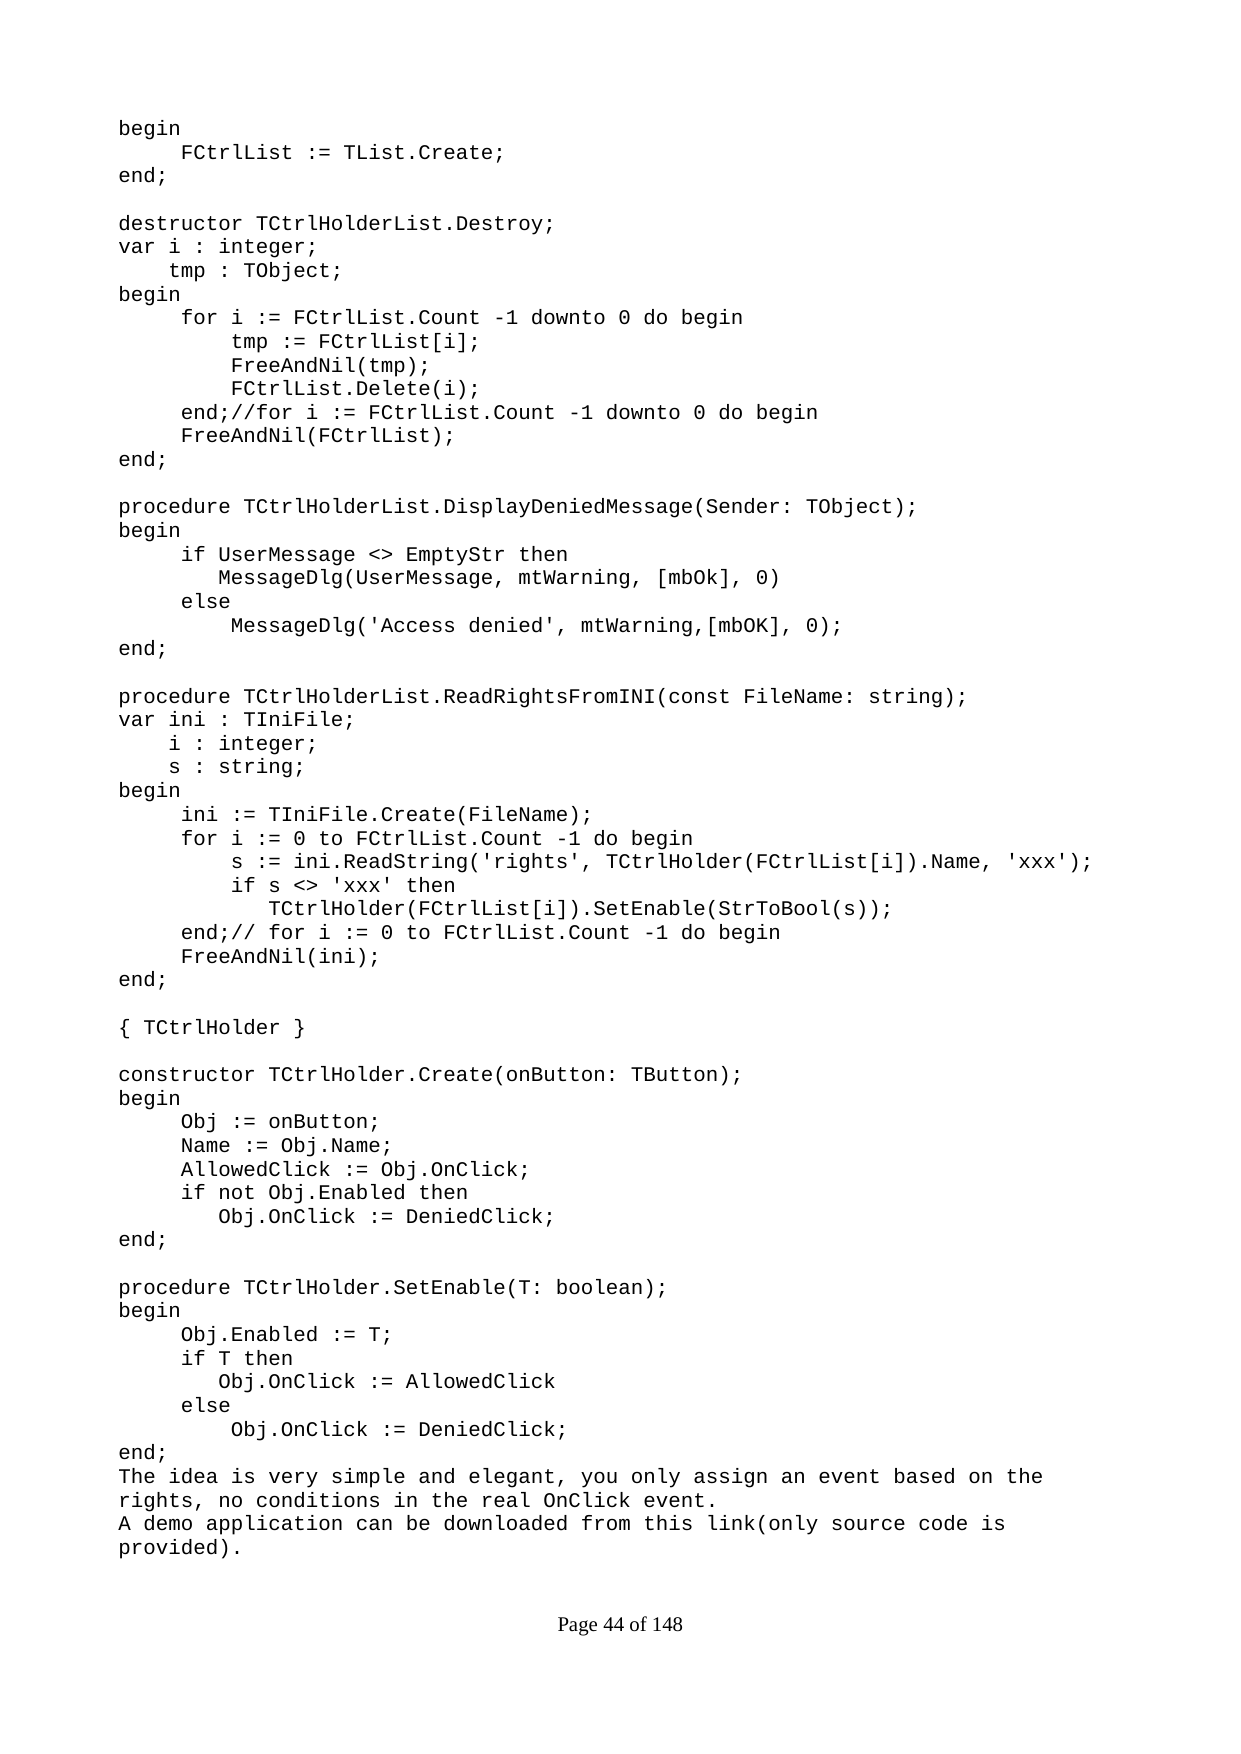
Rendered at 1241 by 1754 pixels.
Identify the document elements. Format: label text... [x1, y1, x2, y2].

text FreeAndNil(tmp); [118, 354, 1122, 378]
text begin [118, 1088, 1122, 1111]
text MessageDlg(UserMessage, mtWarning, [mbOk], 0) [118, 567, 1122, 591]
text begin [118, 284, 1122, 307]
text var i : integer; [118, 236, 1122, 260]
text begin [118, 118, 1122, 142]
text FreeAndNil(ini); [118, 946, 1122, 969]
text else [118, 591, 1122, 615]
text i : integer; [118, 733, 1122, 757]
text if not Obj.Enabled then [118, 1182, 1122, 1206]
text Obj.OnClick := DeniedClick; [118, 1419, 1122, 1442]
text constructor TCtrlHolder.Create(onButton: TButton); [118, 1064, 1122, 1088]
text if s <> 'xxx' then [118, 875, 1122, 898]
text end; [118, 1442, 1122, 1466]
text Obj := onButton; [118, 1111, 1122, 1135]
text for i := 0 to FCtrlList.Count -1 do begin [118, 827, 1122, 851]
text end; [118, 969, 1122, 993]
text end; [118, 165, 1122, 189]
text AllowedClick := Obj.OnClick; [118, 1158, 1122, 1182]
text Name := Obj.Name; [118, 1135, 1122, 1158]
text begin [118, 1300, 1122, 1324]
text procedure TCtrlHolderList.DisplayDeniedMessage(Sender: TObject); [118, 496, 1122, 520]
text { TCtrlHolder } [118, 1017, 1122, 1040]
text end; [118, 1229, 1122, 1253]
text tmp : TObject; [118, 260, 1122, 284]
text FreeAndNil(FCtrlList); [118, 426, 1122, 449]
text Obj.OnClick := DeniedClick; [118, 1206, 1122, 1229]
text s := ini.ReadString('rights', TCtrlHolder(FCtrlList[i]).Name, 'xxx'); [118, 851, 1122, 875]
text if T then [118, 1348, 1122, 1371]
text tmp := FCtrlList[i]; [118, 331, 1122, 354]
text ini := TIniFile.Create(FileName); [118, 804, 1122, 827]
text end;//for i := FCtrlList.Count -1 downto 0 do begin [118, 402, 1122, 426]
text if UserMessage <> EmptyStr then [118, 544, 1122, 567]
text end; [118, 449, 1122, 473]
text procedure TCtrlHolderList.ReadRightsFromINI(const FileName: string); [118, 686, 1122, 709]
text begin [118, 780, 1122, 804]
text A demo application can be downloaded from this link(only source code is provided). [118, 1513, 1122, 1561]
text procedure TCtrlHolder.SetEnable(T: boolean); [118, 1277, 1122, 1300]
text FCtrlList := TList.Create; [118, 142, 1122, 165]
text destructor TCtrlHolderList.Destroy; [118, 213, 1122, 236]
text else [118, 1395, 1122, 1419]
text s : string; [118, 757, 1122, 780]
text end; [118, 638, 1122, 662]
text FCtrlList.Delete(i); [118, 378, 1122, 402]
text The idea is very simple and elegant, you only assign an event based on the rights, no conditions in the real OnClick event. [118, 1466, 1122, 1513]
text TCtrlHolder(FCtrlList[i]).SetEnable(StrToBool(s)); [118, 898, 1122, 922]
text var ini : TIniFile; [118, 709, 1122, 733]
text Obj.Enabled := T; [118, 1324, 1122, 1348]
text Obj.OnClick := AllowedClick [118, 1371, 1122, 1395]
text MessageDlg('Access denied', mtWarning,[mbOK], 0); [118, 615, 1122, 638]
text for i := FCtrlList.Count -1 downto 0 do begin [118, 307, 1122, 331]
text end;// for i := 0 to FCtrlList.Count -1 do begin [118, 922, 1122, 946]
text begin [118, 520, 1122, 544]
